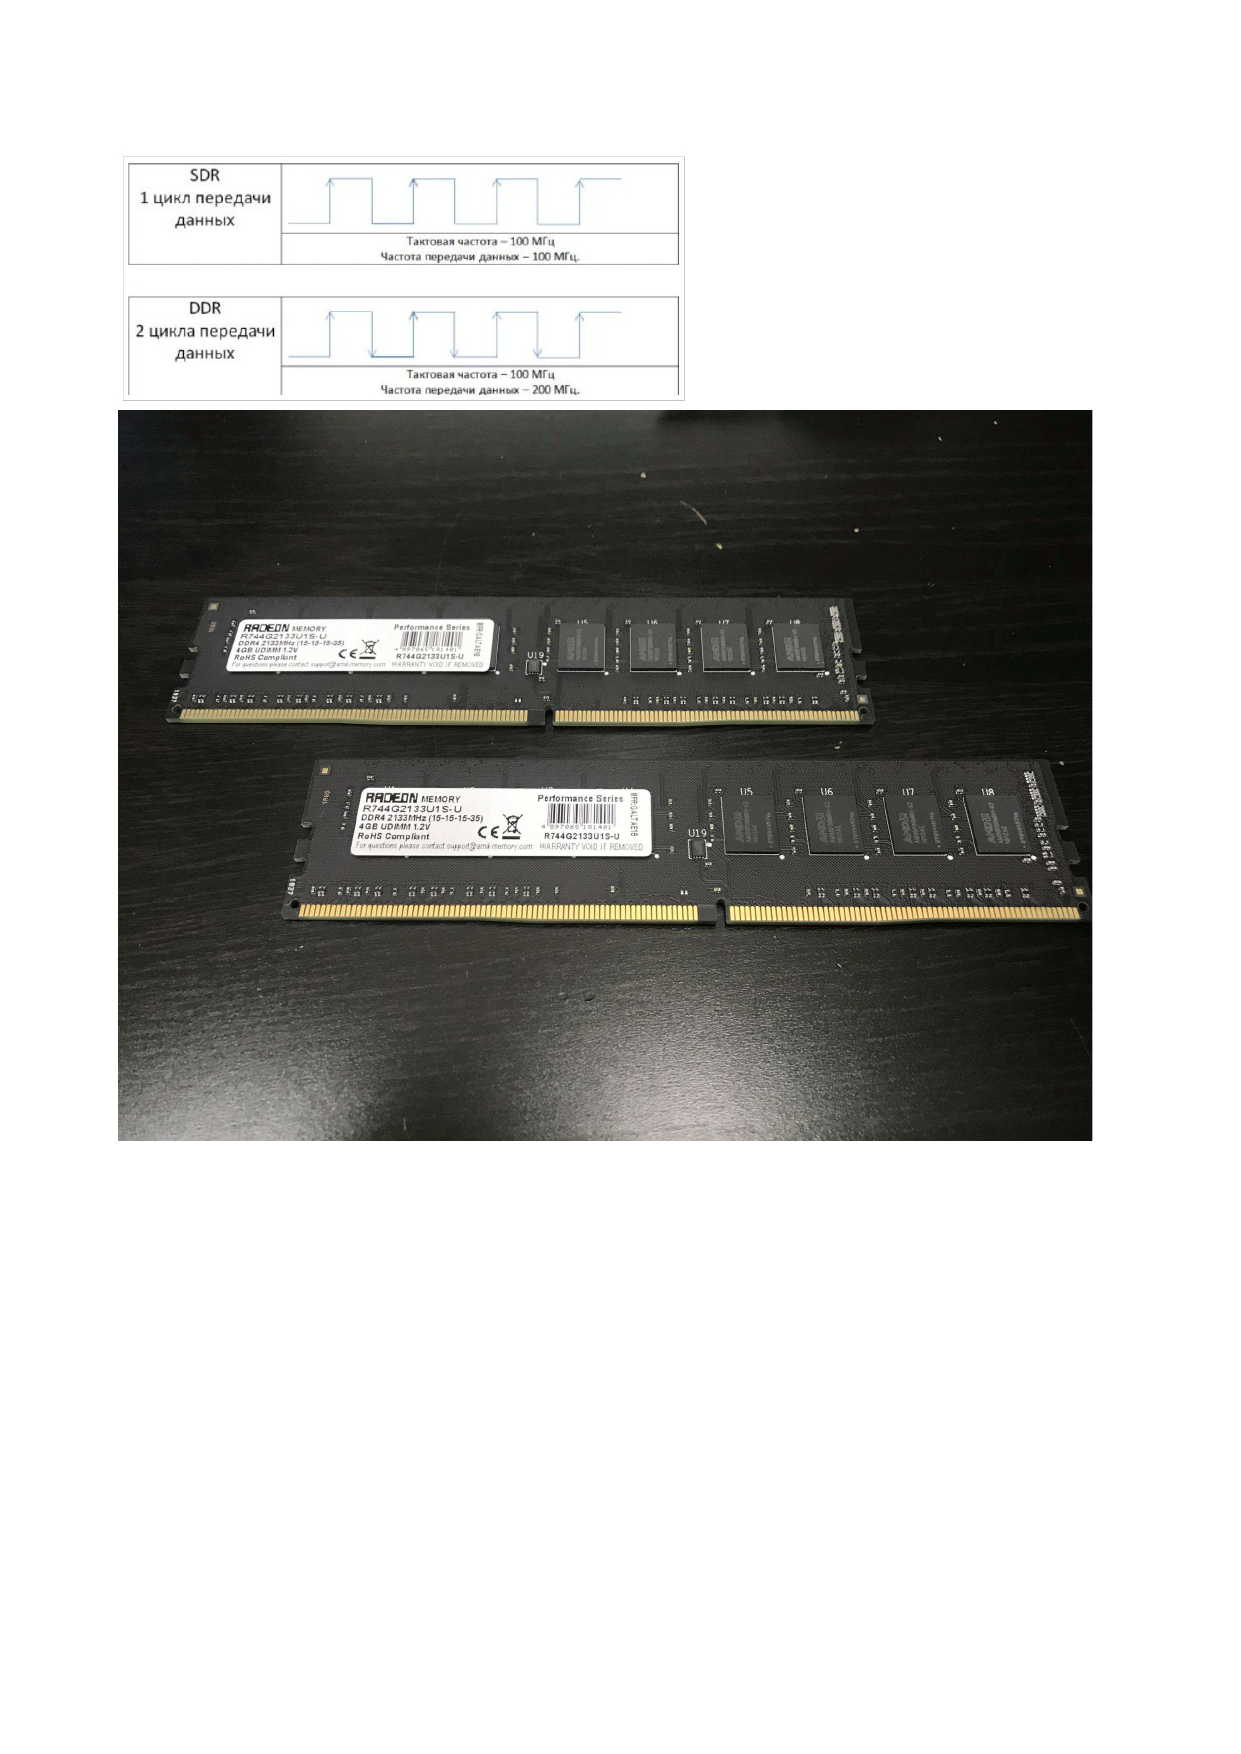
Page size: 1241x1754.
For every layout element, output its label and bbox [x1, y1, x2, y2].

picture [118, 151, 1093, 1141]
